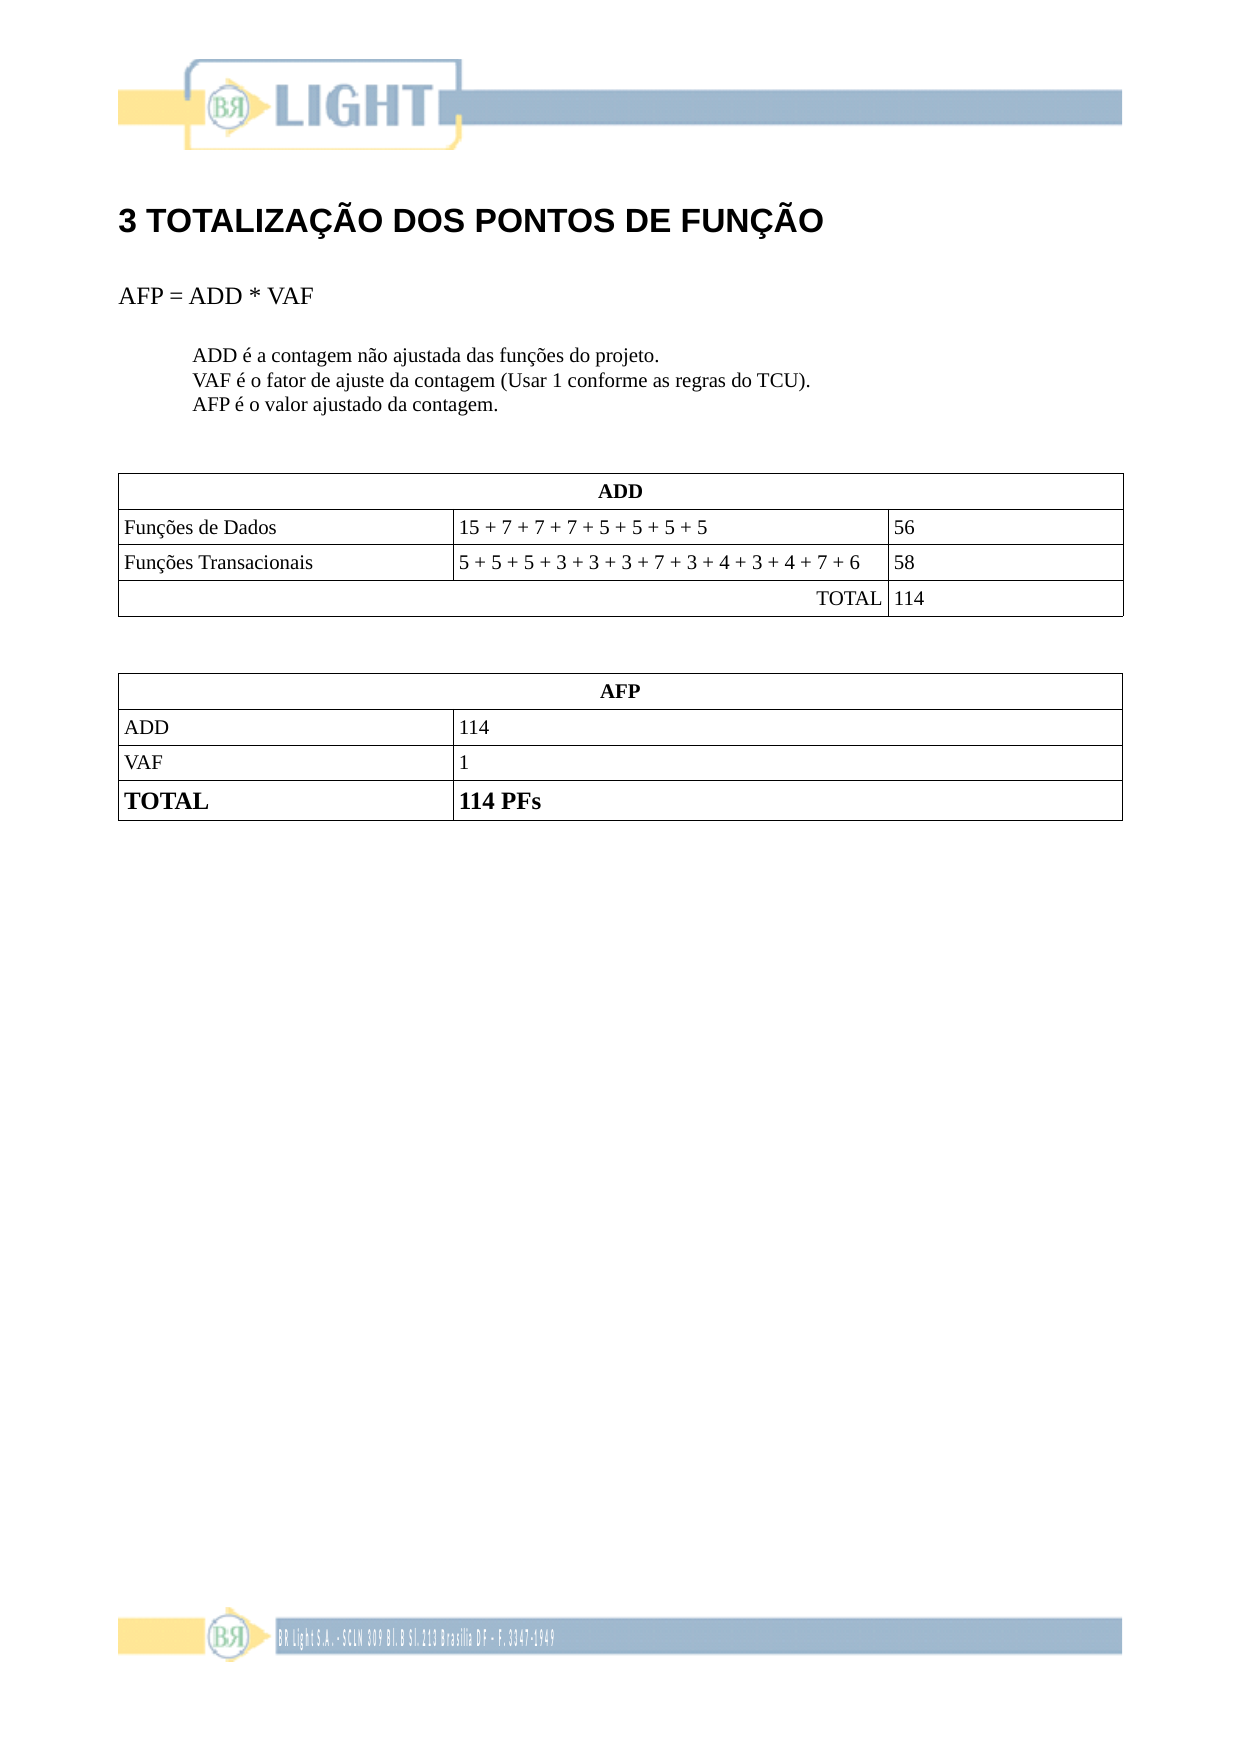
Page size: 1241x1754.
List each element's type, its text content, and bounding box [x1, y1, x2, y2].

text VAF é o fator de ajuste da contagem (Usar 1 conforme as regras do TCU). [118, 367, 1122, 392]
table_cell 1 [454, 746, 1122, 780]
text AFP é o valor ajustado da contagem. [118, 392, 1122, 416]
text AFP = ADD * VAF [118, 281, 1122, 310]
table_cell TOTAL [119, 781, 453, 820]
subtitle 3 TOTALIZAÇÃO DOS PONTOS DE FUNÇÃO [118, 201, 1122, 240]
table_cell 5 + 5 + 5 + 3 + 3 + 3 + 7 + 3 + 4 + 3 + 4 + 7 + 6 [454, 545, 888, 580]
table_cell Funções Transacionais [119, 545, 453, 580]
table_cell 114 [454, 710, 1122, 744]
table_cell 15 + 7 + 7 + 7 + 5 + 5 + 5 + 5 [454, 510, 888, 544]
table_cell 58 [889, 545, 1123, 580]
table_cell TOTAL [119, 581, 888, 616]
table_header AFP [119, 674, 1122, 709]
text ADD é a contagem não ajustada das funções do projeto. [118, 339, 1122, 367]
table_cell 114 PFs [454, 781, 1122, 820]
table_cell 114 [889, 581, 1123, 616]
picture [118, 1607, 1123, 1662]
table_header ADD [119, 474, 1123, 509]
table_cell 56 [889, 510, 1123, 544]
table_cell Funções de Dados [119, 510, 453, 544]
table_cell VAF [119, 746, 453, 780]
picture [118, 59, 1123, 150]
table_cell ADD [119, 710, 453, 744]
